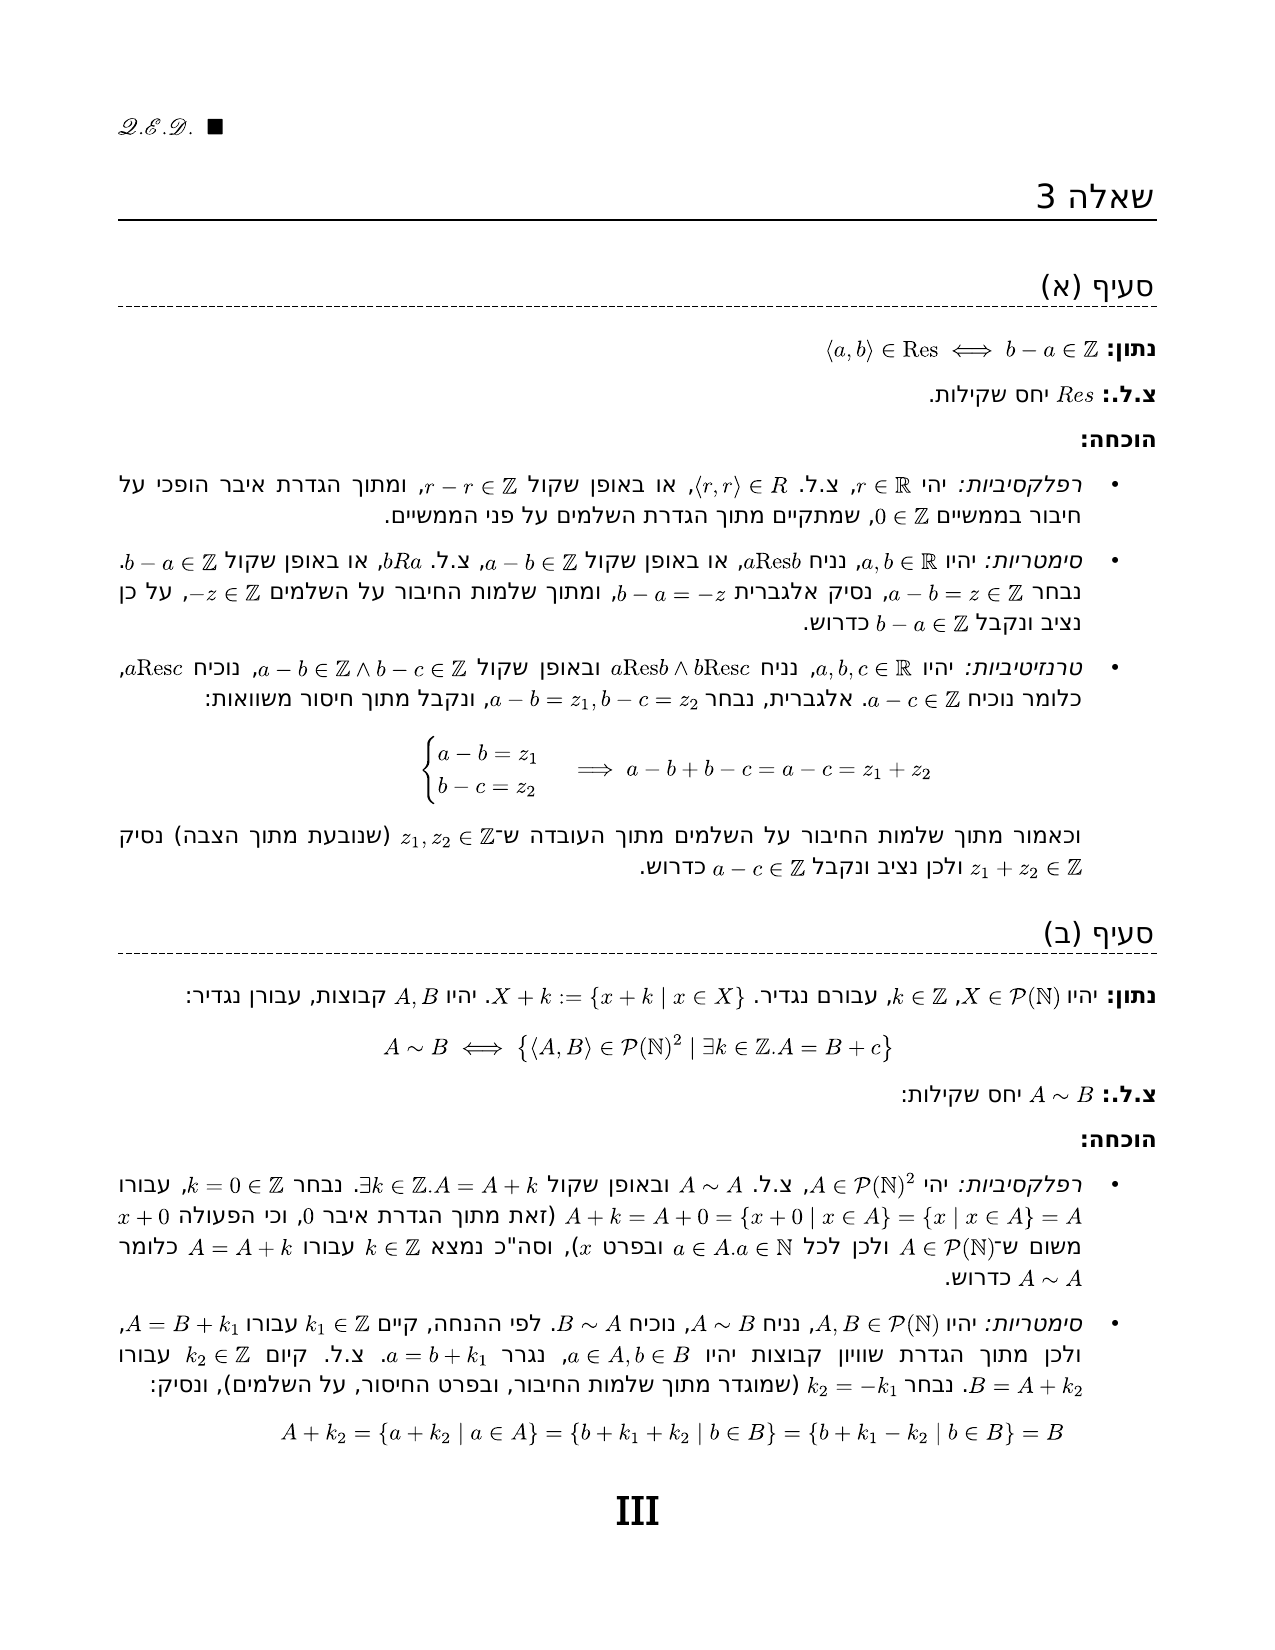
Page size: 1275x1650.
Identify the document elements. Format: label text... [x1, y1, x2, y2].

list סימטריות: יהיו , נניח , נוכיח . לפי ההנחה, קיים עבורו , ולכן מתוך הגדרת שוויון קבוצות יהיו , נגרר . צ.ל. קיום עבורו . נבחר (שמוגדר מתוך שלמות החיבור, ובפרט החיסור, על השלמים), ונסיק: [118, 1310, 1119, 1398]
list טרנזיטיביות: יהיו , נניח ובאופן שקול , נוכיח , כלומר נוכיח . אלגברית, נבחר , ונקבל מתוך חיסור משוואות: [118, 654, 1119, 711]
subtitle סעיף (ב) [118, 913, 1157, 953]
text נתון: [118, 335, 1157, 362]
list סימטריות: יהיו , נניח , או באופן שקול , צ.ל. , או באופן שקול . נבחר , נסיק אלגברית , ומתוך שלמות החיבור על השלמים , על כן נציב ונקבל כדרוש. [118, 548, 1119, 636]
text צ.ל.: יחס שקילות. [118, 381, 1157, 408]
text הוכחה: [118, 1126, 1157, 1153]
text צ.ל.: יחס שקילות: [118, 1081, 1157, 1107]
list רפלקסיביות: יהי , צ.ל. , או באופן שקול , ומתוך הגדרת איבר הופכי על חיבור בממשיים , שמתקיים מתוך הגדרת השלמים על פני הממשיים. [118, 471, 1119, 529]
text הוכחה: [118, 426, 1157, 453]
list רפלקסיביות: יהי , צ.ל. ובאופן שקול . נבחר , עבורו (זאת מתוך הגדרת איבר , וכי הפעולה משום ש־ ולכן לכל ובפרט ), וסה"כ נמצא עבורו כלומר כדרוש. [118, 1171, 1119, 1291]
subtitle שאלה 3 [118, 174, 1157, 219]
list וכאמור מתוך שלמות החיבור על השלמים מתוך העובדה ש־ (שנובעת מתוך הצבה) נסיק ולכן נציב ונקבל כדרוש. [118, 823, 1119, 880]
text נתון: יהיו , , עבורם נגדיר. . יהיו קבוצות, עבורן נגדיר: [118, 982, 1157, 1009]
subtitle סעיף (א) [118, 266, 1157, 306]
